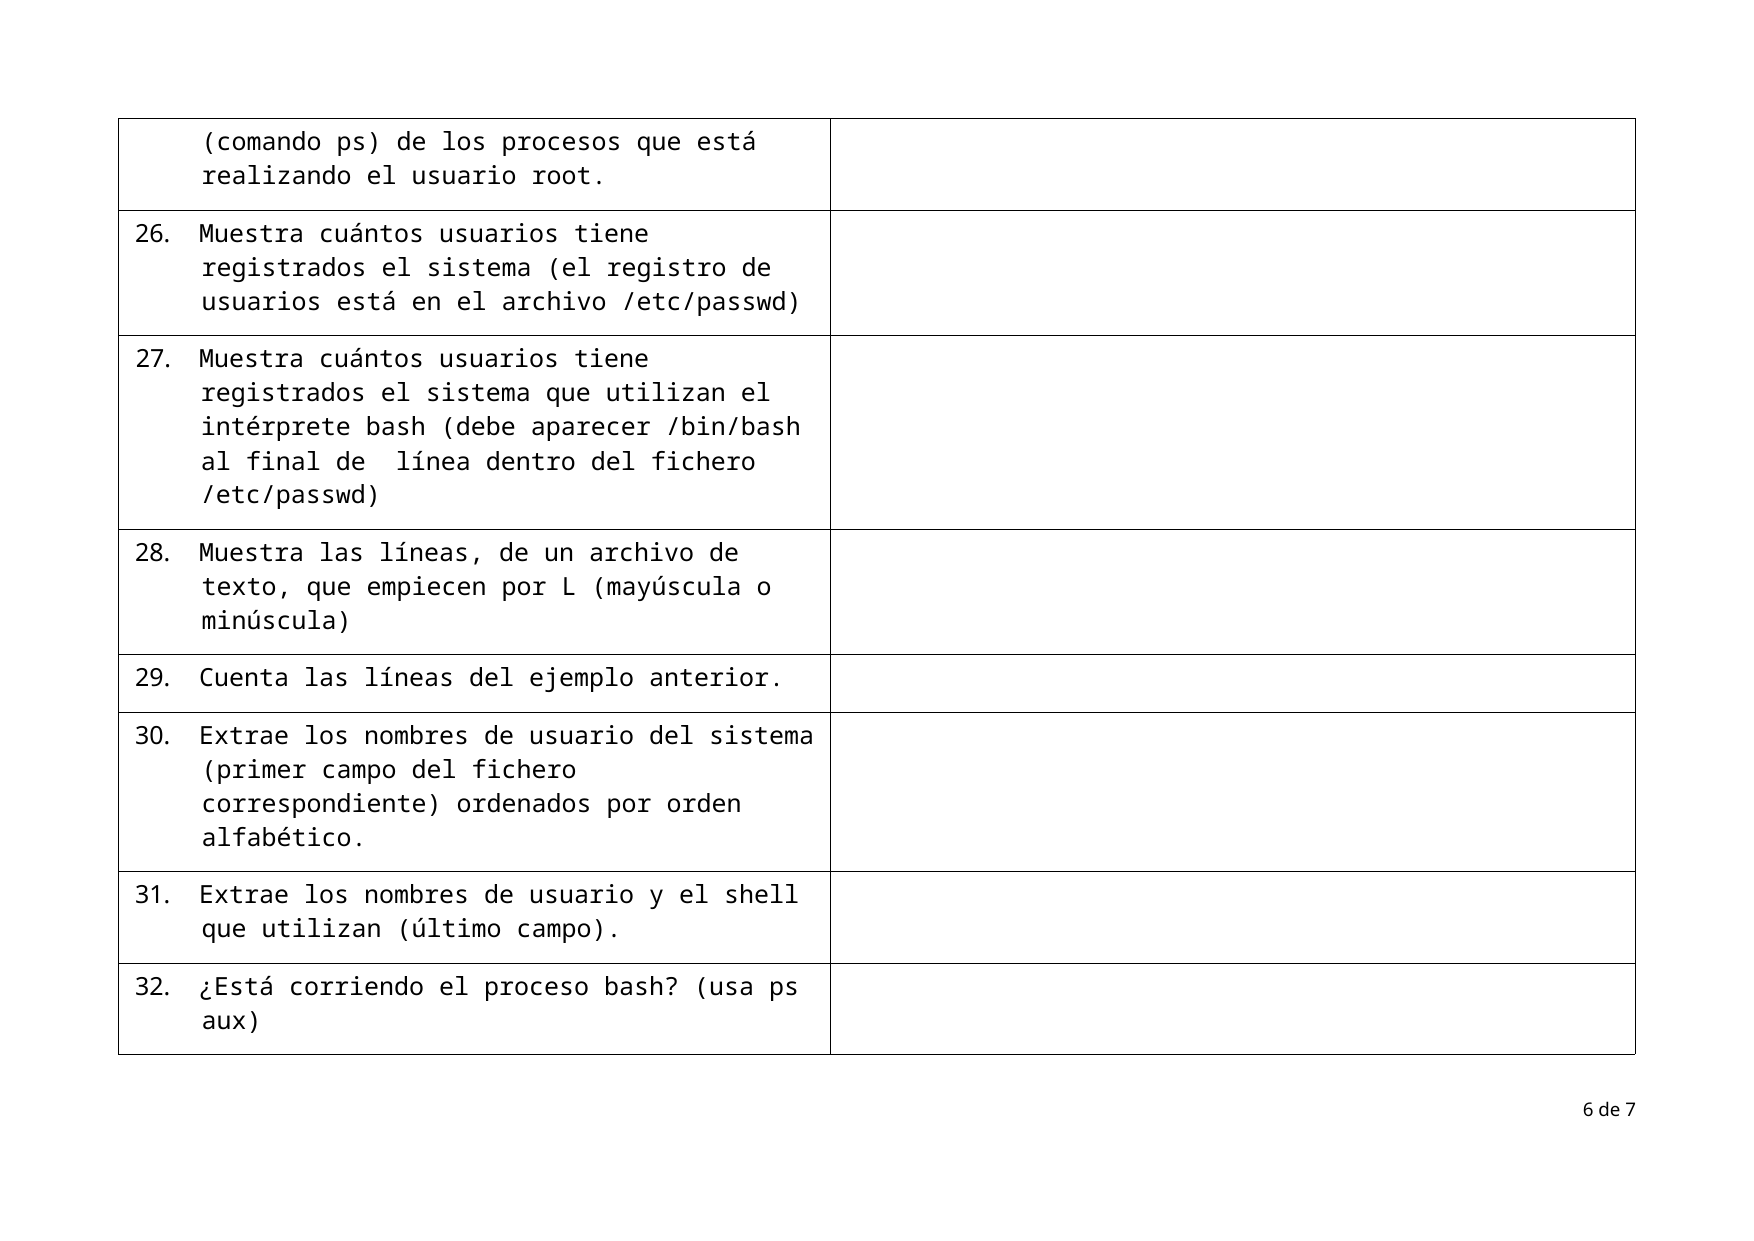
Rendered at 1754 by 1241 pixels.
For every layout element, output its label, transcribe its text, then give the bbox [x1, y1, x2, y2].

table_cell [831, 211, 1635, 335]
table_cell Muestra las líneas, de un archivo de texto, que empiecen por L (mayúscula o minúscula) [119, 530, 830, 654]
table_cell [831, 530, 1635, 654]
table_cell (comando ps) de los procesos que está realizando el usuario root. [119, 119, 830, 209]
table_cell Extrae los nombres de usuario del sistema (primer campo del fichero correspondiente) ordenados por orden alfabético. [119, 713, 830, 871]
table_cell Cuenta las líneas del ejemplo anterior. [119, 655, 830, 712]
table_cell [831, 964, 1635, 1054]
table_cell [831, 655, 1635, 712]
table_cell [831, 336, 1635, 529]
table_cell Muestra cuántos usuarios tiene registrados el sistema (el registro de usuarios está en el archivo /etc/passwd) [119, 211, 830, 335]
table_cell [831, 119, 1635, 209]
table_cell ¿Está corriendo el proceso bash? (usa ps aux) [119, 964, 830, 1054]
table_cell [831, 713, 1635, 871]
table_cell Muestra cuántos usuarios tiene registrados el sistema que utilizan el intérprete bash (debe aparecer /bin/bash al final de línea dentro del fichero /etc/passwd) [119, 336, 830, 529]
table_cell [831, 872, 1635, 963]
table_cell Extrae los nombres de usuario y el shell que utilizan (último campo). [119, 872, 830, 963]
